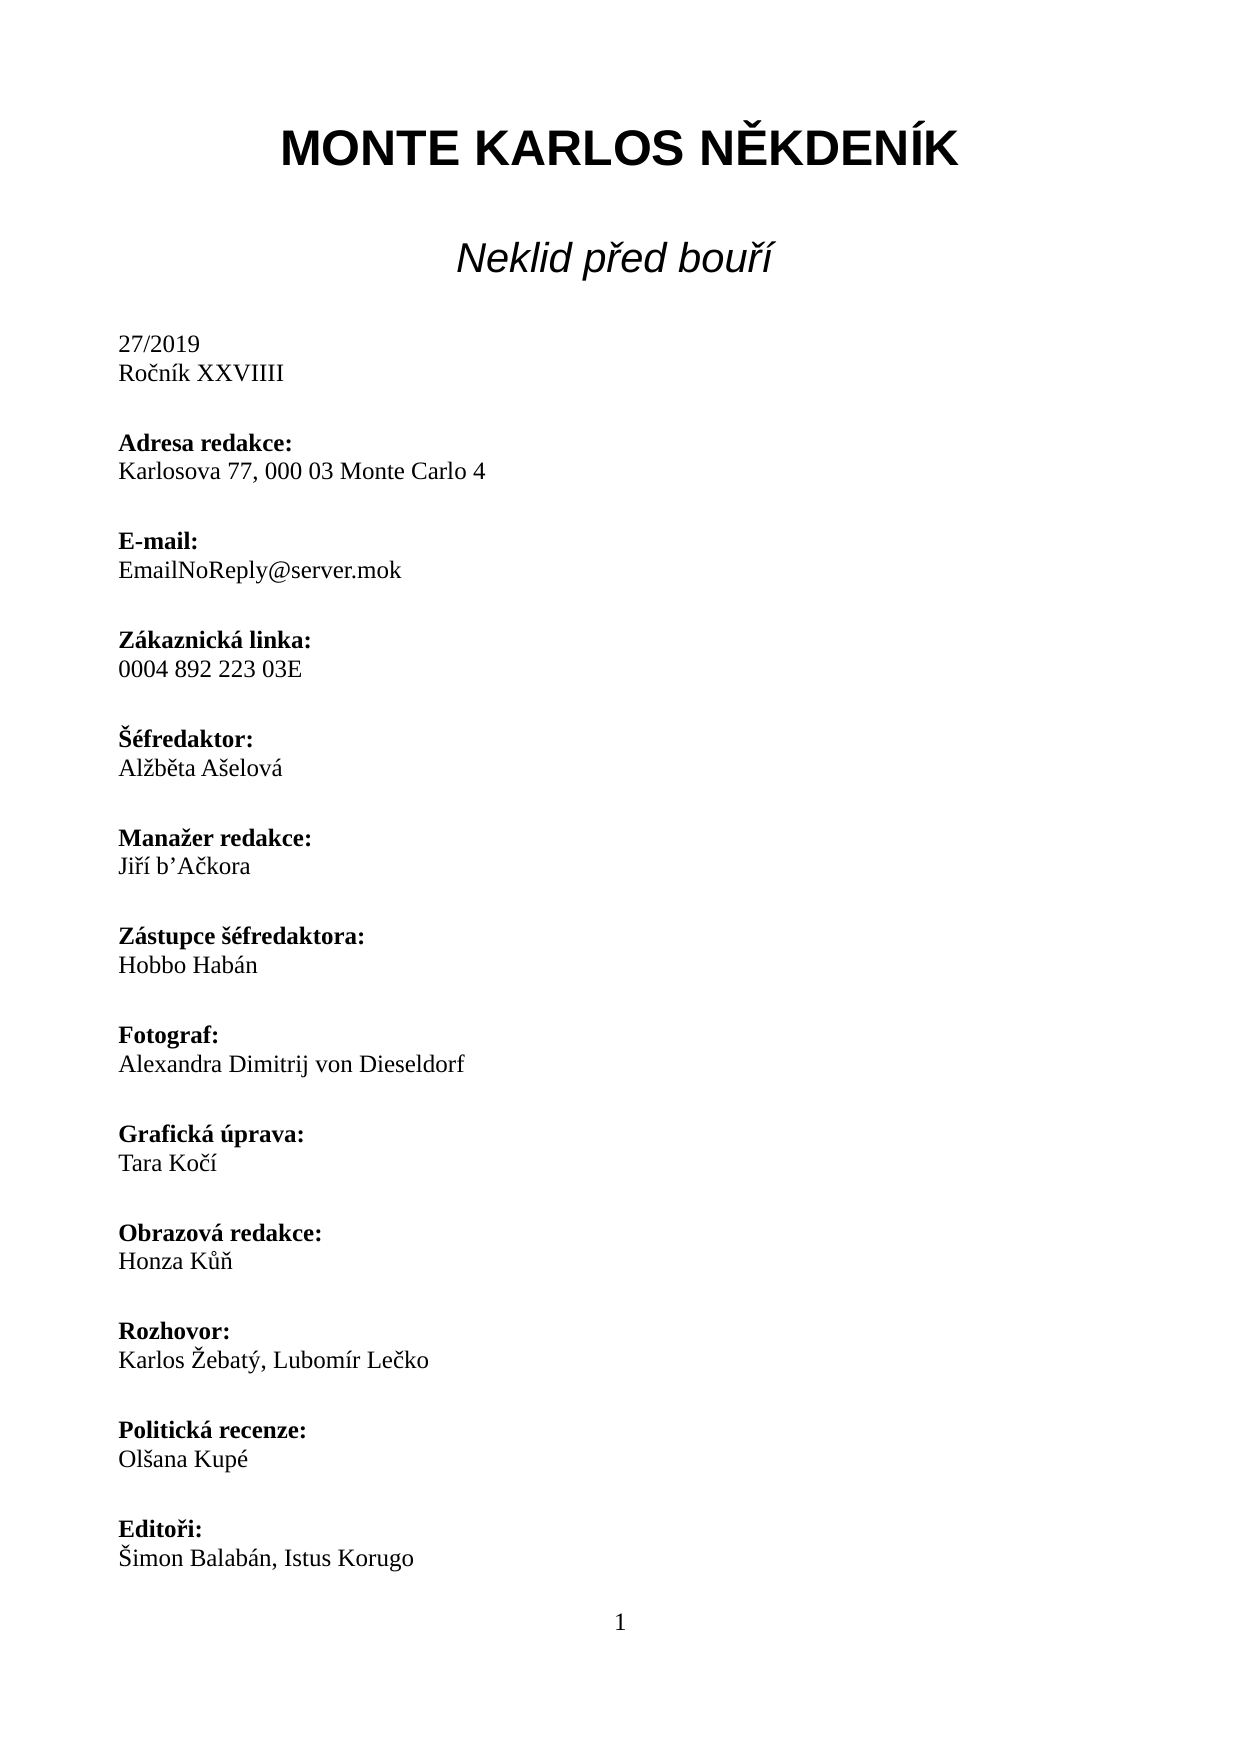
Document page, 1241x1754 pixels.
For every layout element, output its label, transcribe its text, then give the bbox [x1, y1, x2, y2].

text Manažer redakce: Jiří b’Ačkora [118, 823, 1122, 909]
text Zástupce šéfredaktora: Hobbo Habán [118, 921, 1122, 1008]
text Šéfredaktor: Alžběta Ašelová [118, 724, 1122, 810]
title MONTE KARLOS NĚKDENÍK [118, 118, 1122, 176]
text Grafická úprava: Tara Kočí [118, 1119, 1122, 1205]
text Obrazová redakce: Honza Kůň [118, 1218, 1122, 1304]
text Fotograf: Alexandra Dimitrij von Dieseldorf [118, 1020, 1122, 1106]
text 27/2019 Ročník XXVIIII [118, 329, 1122, 415]
subtitle Neklid před bouří [118, 233, 1122, 281]
text Zákaznická linka: 0004 892 223 03E [118, 625, 1122, 711]
text Politická recenze: Olšana Kupé [118, 1415, 1122, 1501]
text Editoři: Šimon Balabán, Istus Korugo [118, 1514, 1122, 1571]
text Rozhovor: Karlos Žebatý, Lubomír Lečko [118, 1316, 1122, 1403]
text Adresa redakce: Karlosova 77, 000 03 Monte Carlo 4 [118, 428, 1122, 514]
text E-mail: EmailNoReply@server.mok [118, 526, 1122, 613]
